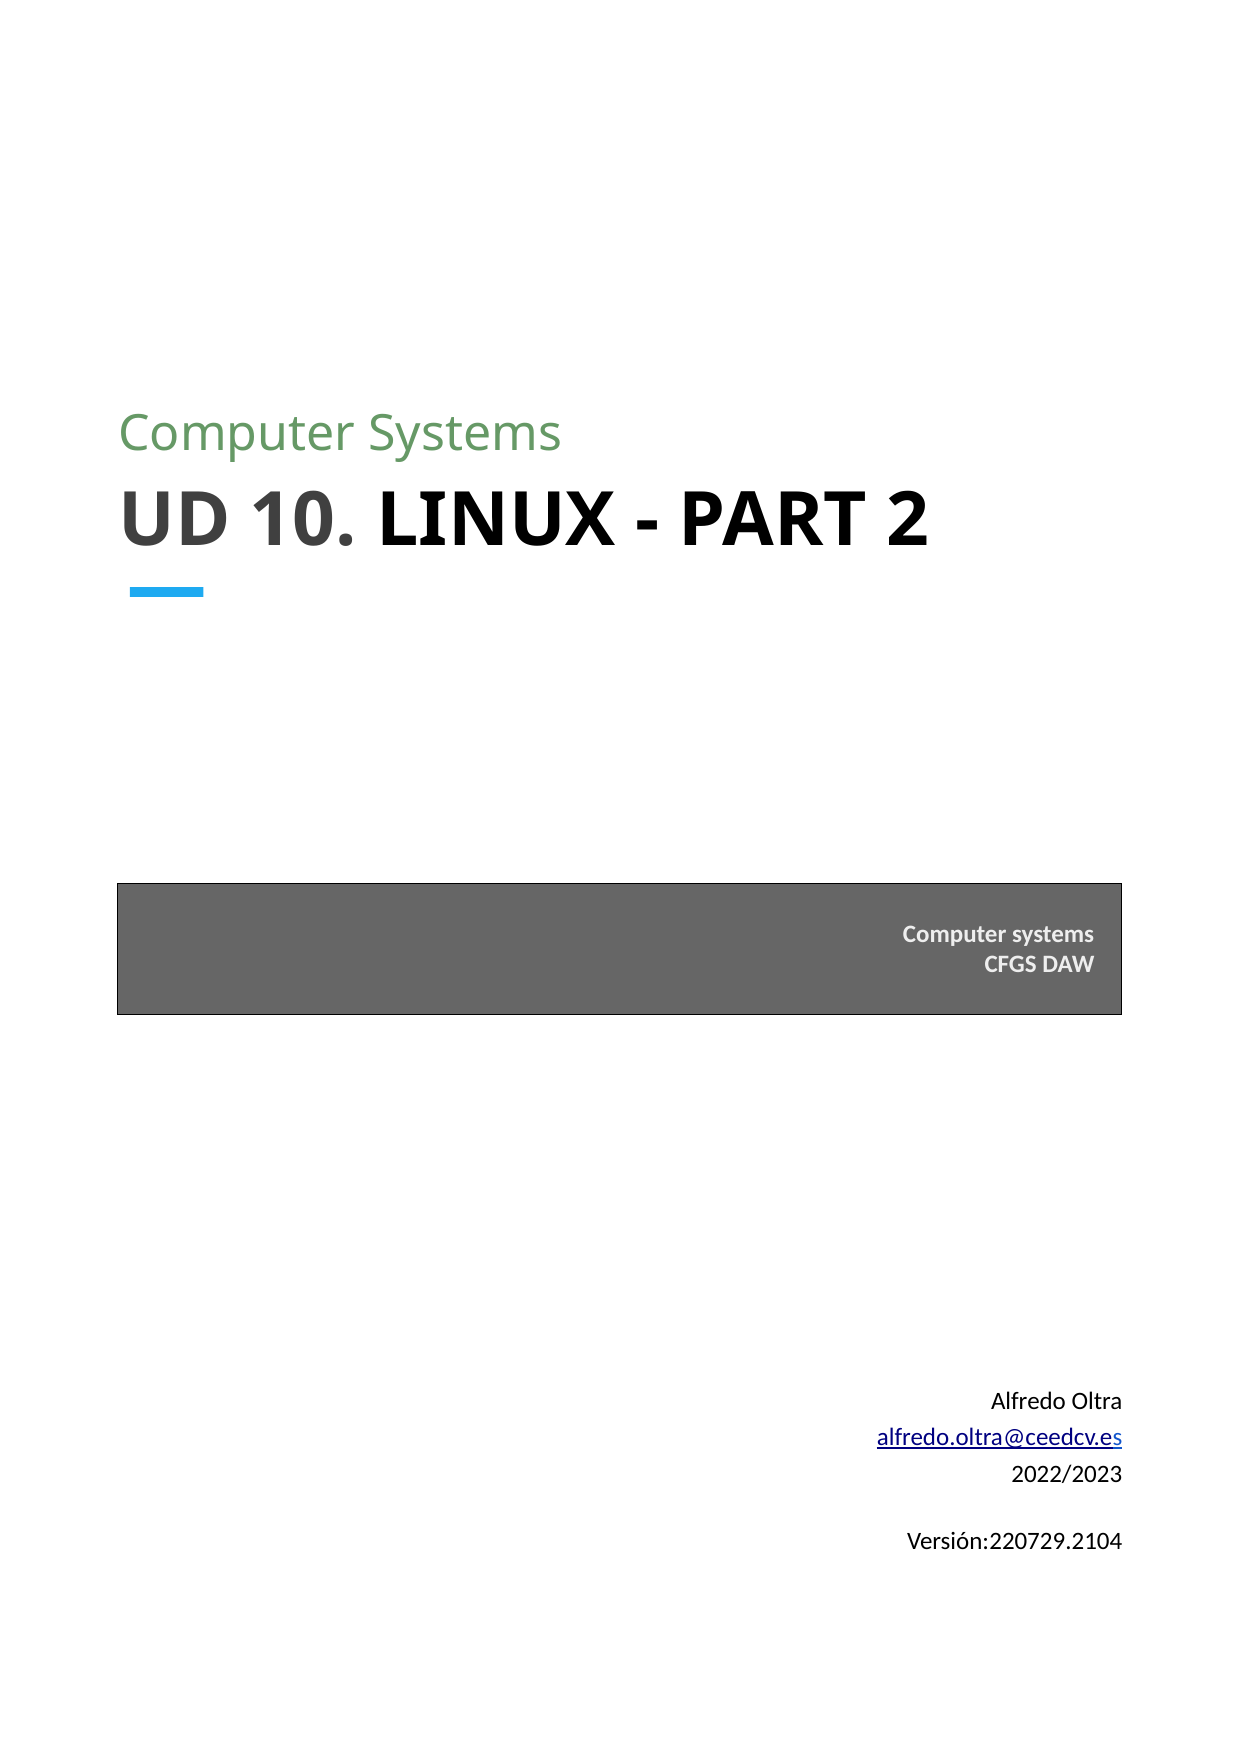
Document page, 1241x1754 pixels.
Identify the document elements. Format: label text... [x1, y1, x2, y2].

text CFGS DAW [121, 948, 1094, 979]
text 2022/2023 [118, 1458, 1122, 1488]
picture [129, 587, 204, 597]
text alfredo.oltra@ceedcv.es [231, 1421, 1122, 1452]
text Alfredo Oltra [231, 1385, 1122, 1415]
text Computer systems [121, 918, 1094, 948]
text Computer Systems UD 10. Linux - Part 2 [118, 397, 1122, 567]
text Versión:220729.2104 [118, 1494, 1122, 1555]
